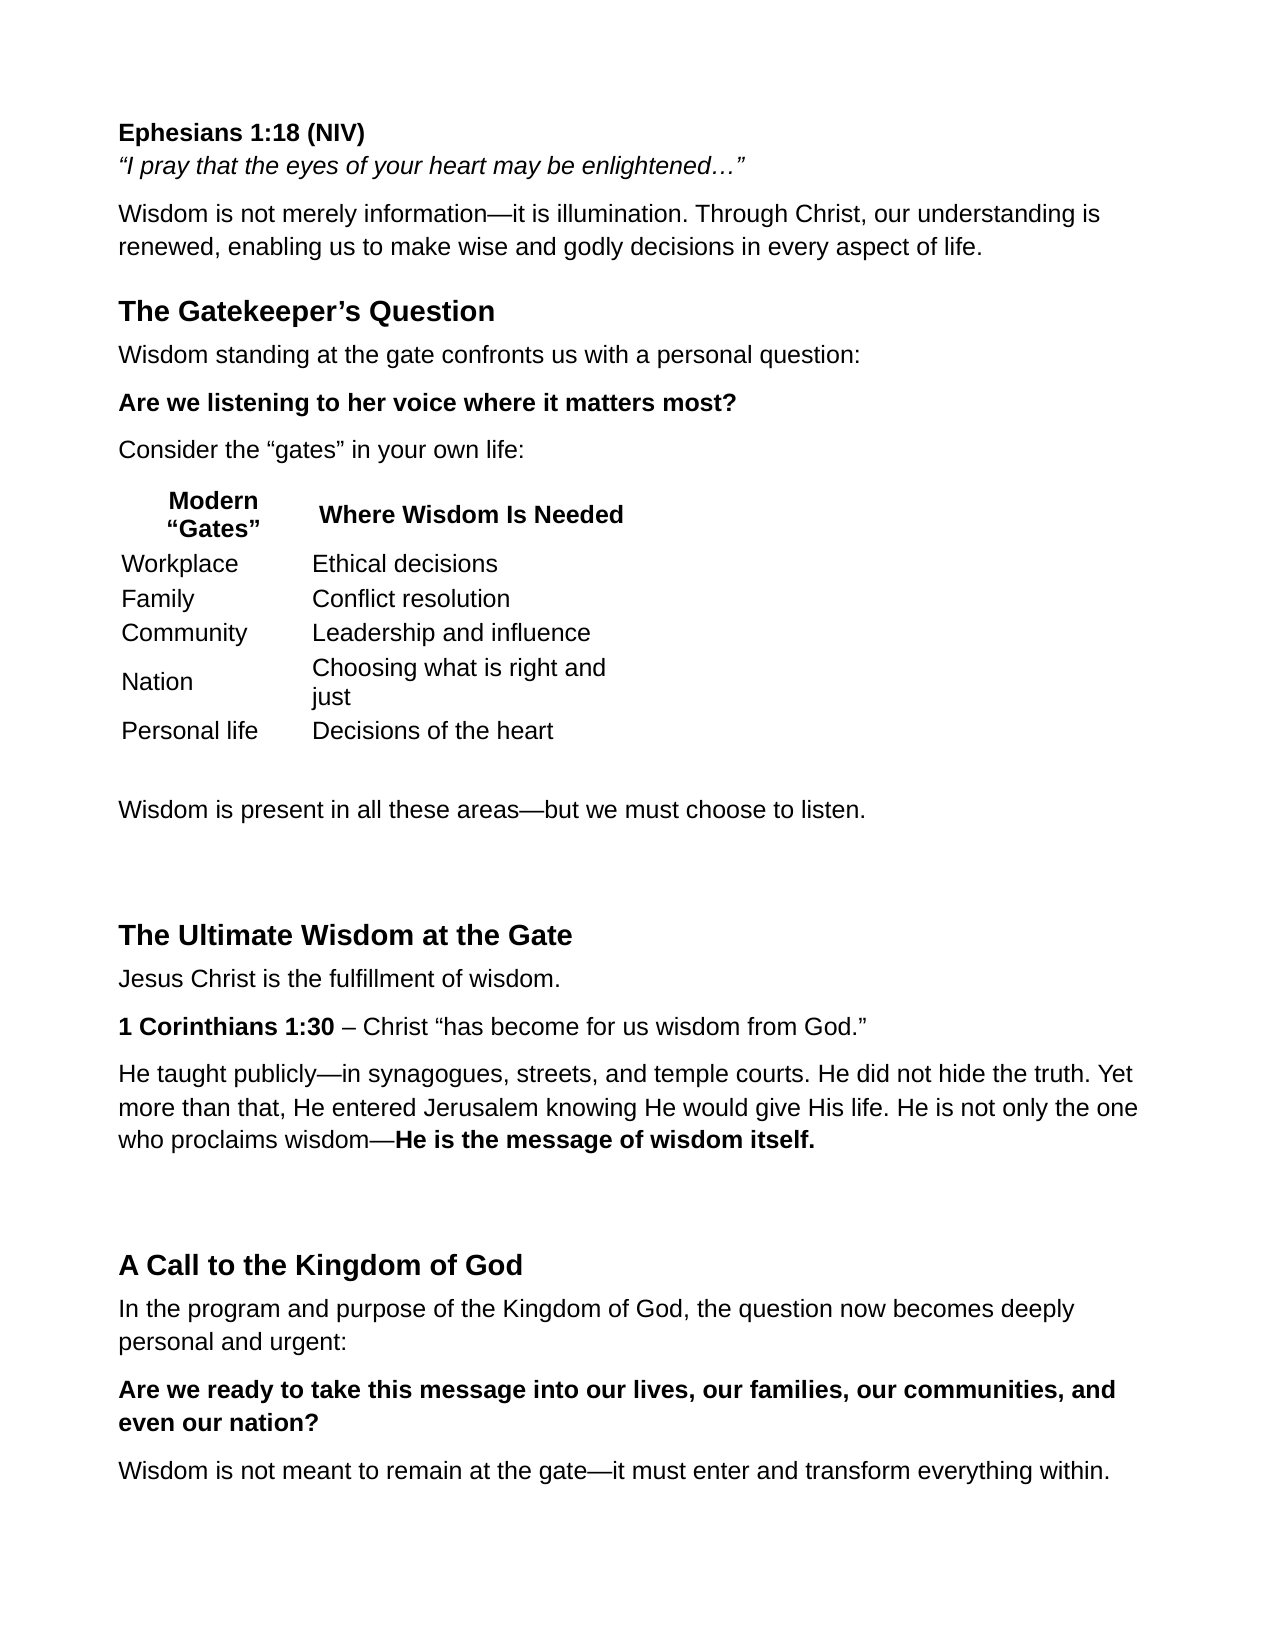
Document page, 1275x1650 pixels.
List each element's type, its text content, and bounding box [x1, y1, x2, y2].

text Jesus Christ is the fulfillment of wisdom. [118, 964, 1157, 993]
table_cell Family [118, 581, 309, 615]
text Ephesians 1:18 (NIV) “I pray that the eyes of your heart may be enlightened…” [118, 118, 1157, 180]
table_cell Ethical decisions [309, 546, 634, 581]
text Are we ready to take this message into our lives, our families, our communities, and even our nation? [118, 1375, 1157, 1437]
subtitle The Gatekeeper’s Question [118, 294, 1157, 327]
table_cell Community [118, 615, 309, 650]
table_cell Choosing what is right and just [309, 650, 634, 713]
table_cell Decisions of the heart [309, 713, 634, 748]
text Are we listening to her voice where it matters most? [118, 388, 1157, 416]
table_cell Personal life [118, 713, 309, 748]
text Wisdom is not merely information—it is illumination. Through Christ, our understanding is renewed, enabling us to make wise and godly decisions in every aspect of life. [118, 199, 1157, 261]
text Wisdom is not meant to remain at the gate—it must enter and transform everything within. [118, 1456, 1157, 1484]
table_cell Conflict resolution [309, 581, 634, 615]
text Wisdom is present in all these areas—but we must choose to listen. [118, 795, 1157, 824]
subtitle The Ultimate Wisdom at the Gate [118, 918, 1157, 952]
text He taught publicly—in synagogues, streets, and temple courts. He did not hide the truth. Yet more than that, He entered Jerusalem knowing He would give His life. He is not only the one who proclaims wisdom—He is the message of wisdom itself. [118, 1059, 1157, 1154]
text Wisdom standing at the gate confronts us with a personal question: [118, 340, 1157, 369]
subtitle A Call to the Kingdom of God [118, 1248, 1157, 1282]
table_header Where Wisdom Is Needed [309, 483, 634, 546]
text Consider the “gates” in your own life: [118, 435, 1157, 464]
text 1 Corinthians 1:30 – Christ “has become for us wisdom from God.” [118, 1012, 1157, 1041]
table_cell Nation [118, 650, 309, 713]
table_cell Workplace [118, 546, 309, 581]
table_header Modern “Gates” [118, 483, 309, 546]
text In the program and purpose of the Kingdom of God, the question now becomes deeply personal and urgent: [118, 1294, 1157, 1356]
table_cell Leadership and influence [309, 615, 634, 650]
